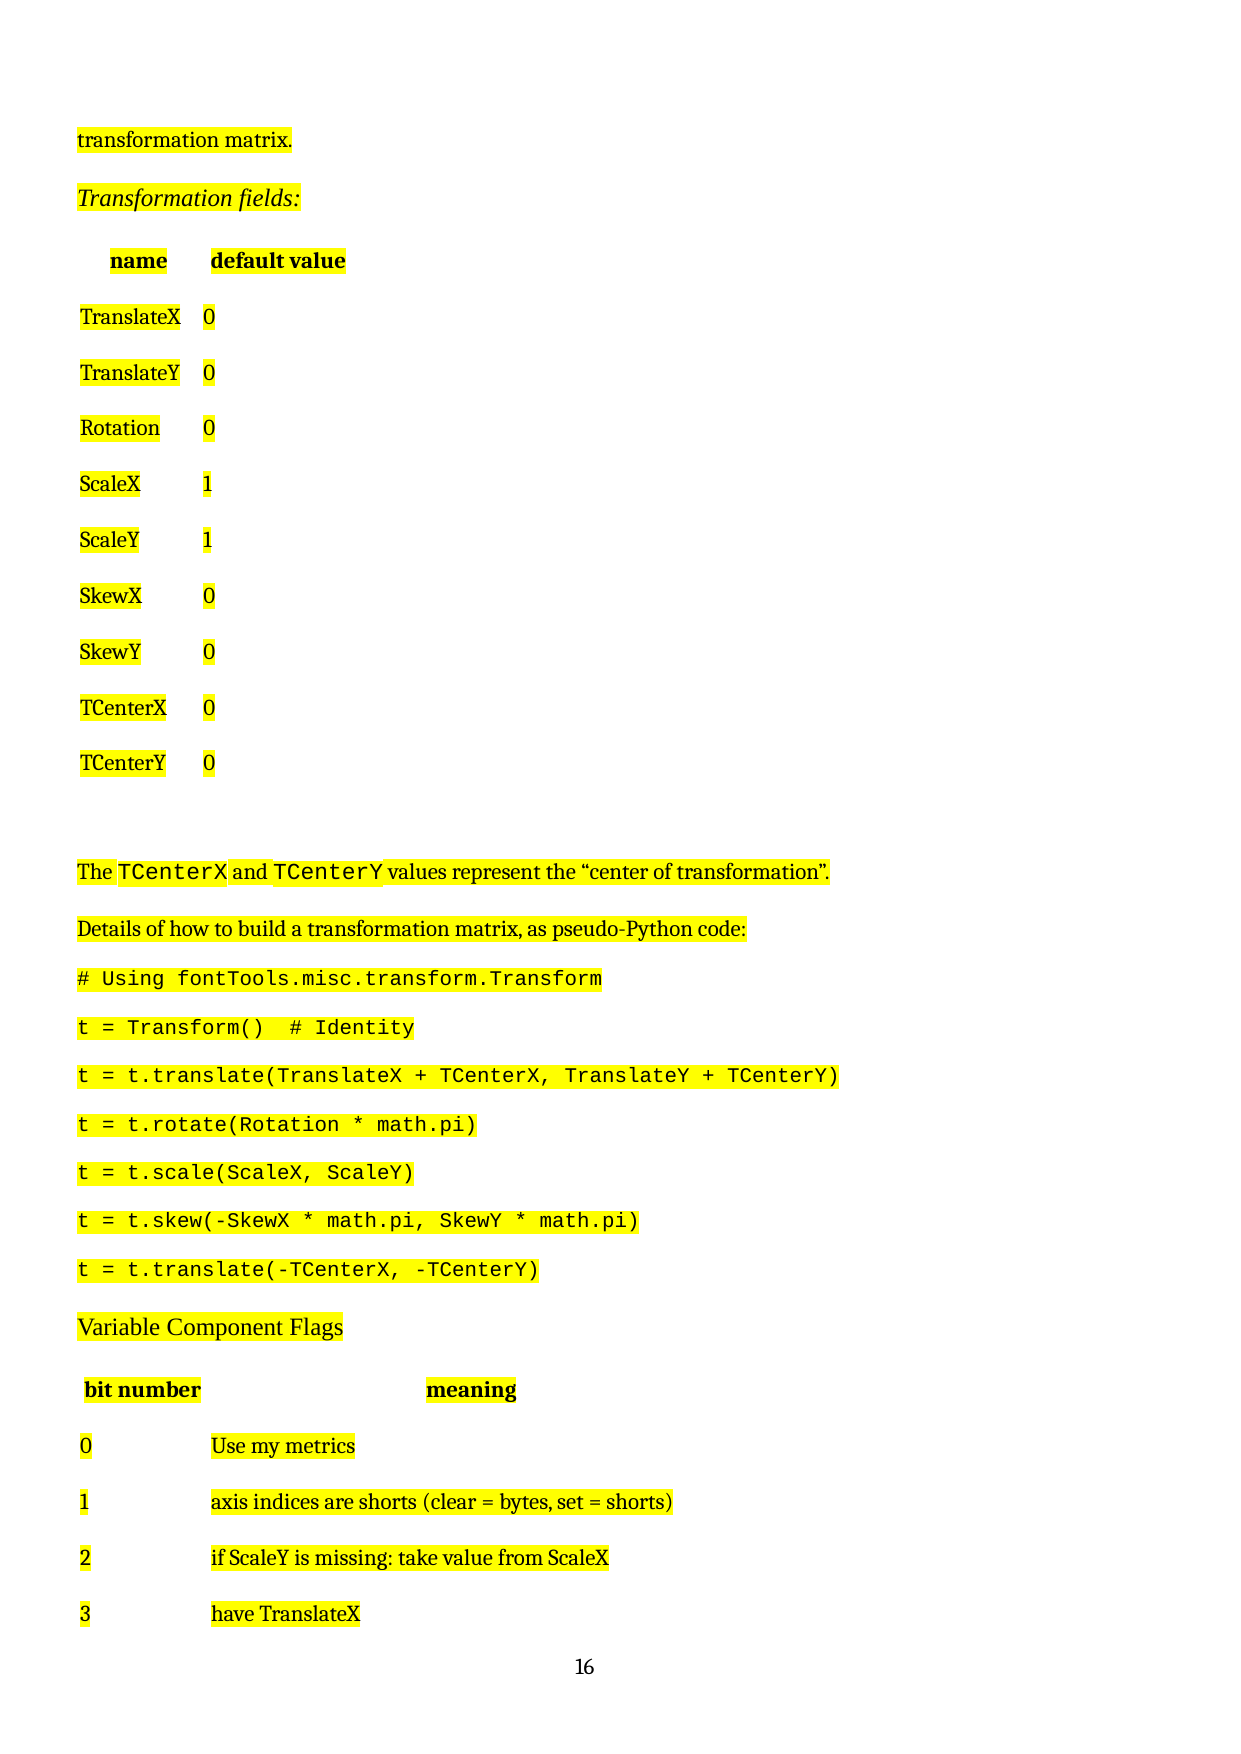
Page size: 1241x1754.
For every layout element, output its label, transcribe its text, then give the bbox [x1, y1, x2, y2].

table_cell 3 [77, 1598, 208, 1653]
text Variable Component Flags [77, 1312, 1093, 1341]
table_cell 0 [200, 301, 356, 356]
text t = t.scale(ScaleX, ScaleY) [77, 1161, 1093, 1186]
table_cell SkewY [77, 636, 200, 691]
table_cell Rotation [77, 412, 200, 468]
text t = t.translate(TranslateX + TCenterX, TranslateY + TCenterY) [77, 1064, 1093, 1089]
table_cell ScaleX [77, 468, 200, 524]
table_cell have TranslateX [208, 1598, 734, 1653]
table_cell axis indices are shorts (clear = bytes, set = shorts) [208, 1486, 734, 1542]
text t = t.translate(-TCenterX, -TCenterY) [77, 1258, 1093, 1283]
table_cell SkewX [77, 580, 200, 636]
table_header meaning [208, 1374, 734, 1430]
table_cell TCenterY [77, 747, 200, 803]
table_cell if ScaleY is missing: take value from ScaleX [208, 1542, 734, 1598]
table_cell 0 [200, 356, 356, 412]
table_cell 1 [200, 524, 356, 580]
table_cell 0 [200, 636, 356, 691]
text t = Transform() # Identity [77, 1016, 1093, 1040]
text transformation matrix. [77, 127, 1093, 153]
text The TCenterX and TCenterY values represent the “center of transformation”. [77, 859, 1093, 887]
table_cell 2 [77, 1542, 208, 1598]
text Transformation fields: [77, 183, 1093, 211]
table_cell 1 [77, 1486, 208, 1542]
table_cell ScaleY [77, 524, 200, 580]
text # Using fontTools.misc.transform.Transform [77, 967, 1093, 992]
text Details of how to build a transformation matrix, as pseudo-Python code: [77, 916, 1093, 942]
table_cell TranslateY [77, 356, 200, 412]
table_cell TCenterX [77, 691, 200, 747]
table_cell TranslateX [77, 301, 200, 356]
table_header default value [200, 245, 356, 301]
table_header name [77, 245, 200, 301]
table_cell 0 [200, 412, 356, 468]
table_cell 0 [200, 747, 356, 803]
text t = t.skew(-SkewX * math.pi, SkewY * math.pi) [77, 1209, 1093, 1234]
table_cell 1 [200, 468, 356, 524]
table_cell 0 [77, 1430, 208, 1486]
table_cell 0 [200, 580, 356, 636]
table_cell Use my metrics [208, 1430, 734, 1486]
table_cell 0 [200, 691, 356, 747]
text t = t.rotate(Rotation * math.pi) [77, 1112, 1093, 1137]
table_header bit number [77, 1374, 208, 1430]
